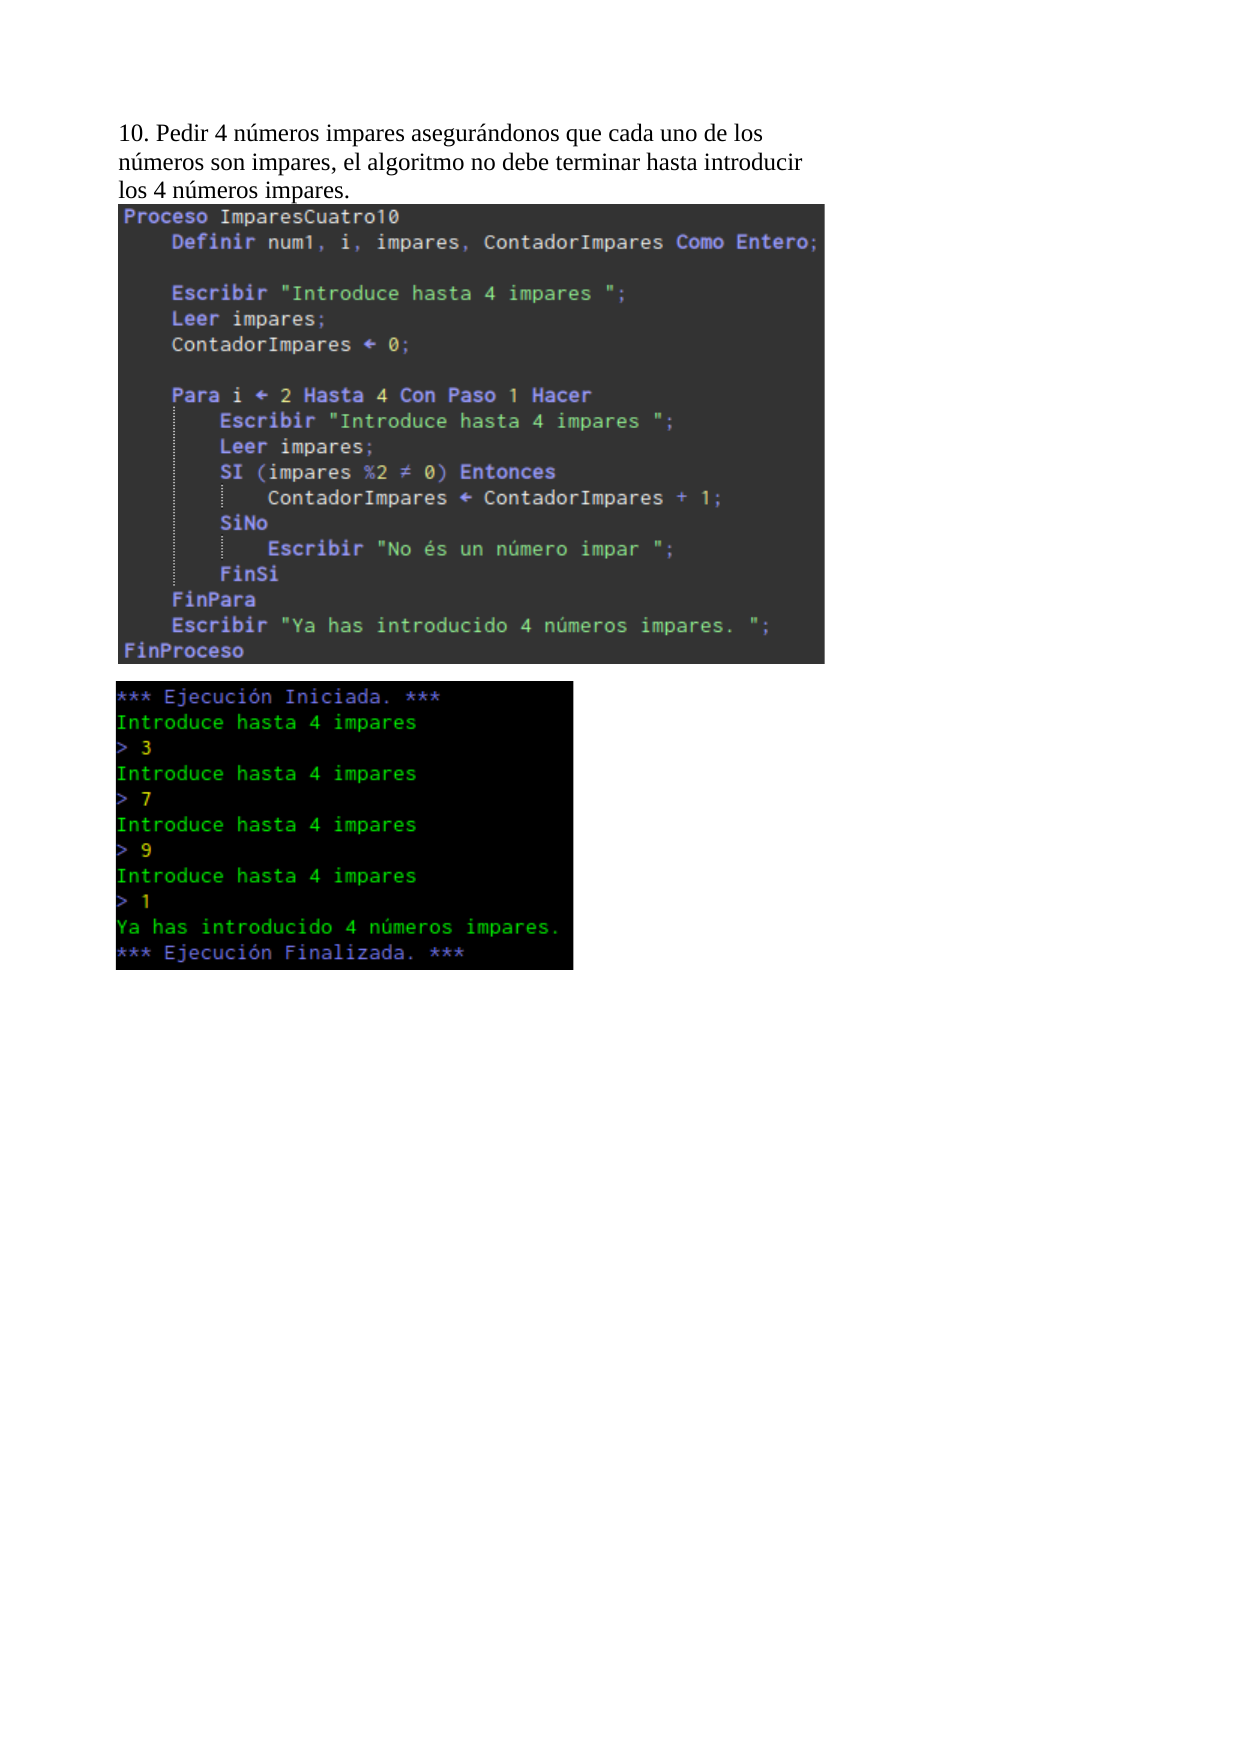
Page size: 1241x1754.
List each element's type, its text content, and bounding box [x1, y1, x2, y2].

text los 4 números impares. [118, 176, 1122, 204]
picture [118, 204, 825, 664]
text 10. Pedir 4 números impares asegurándonos que cada uno de los [118, 118, 1122, 147]
picture [115, 681, 574, 970]
text números son impares, el algoritmo no debe terminar hasta introducir [118, 147, 1122, 176]
